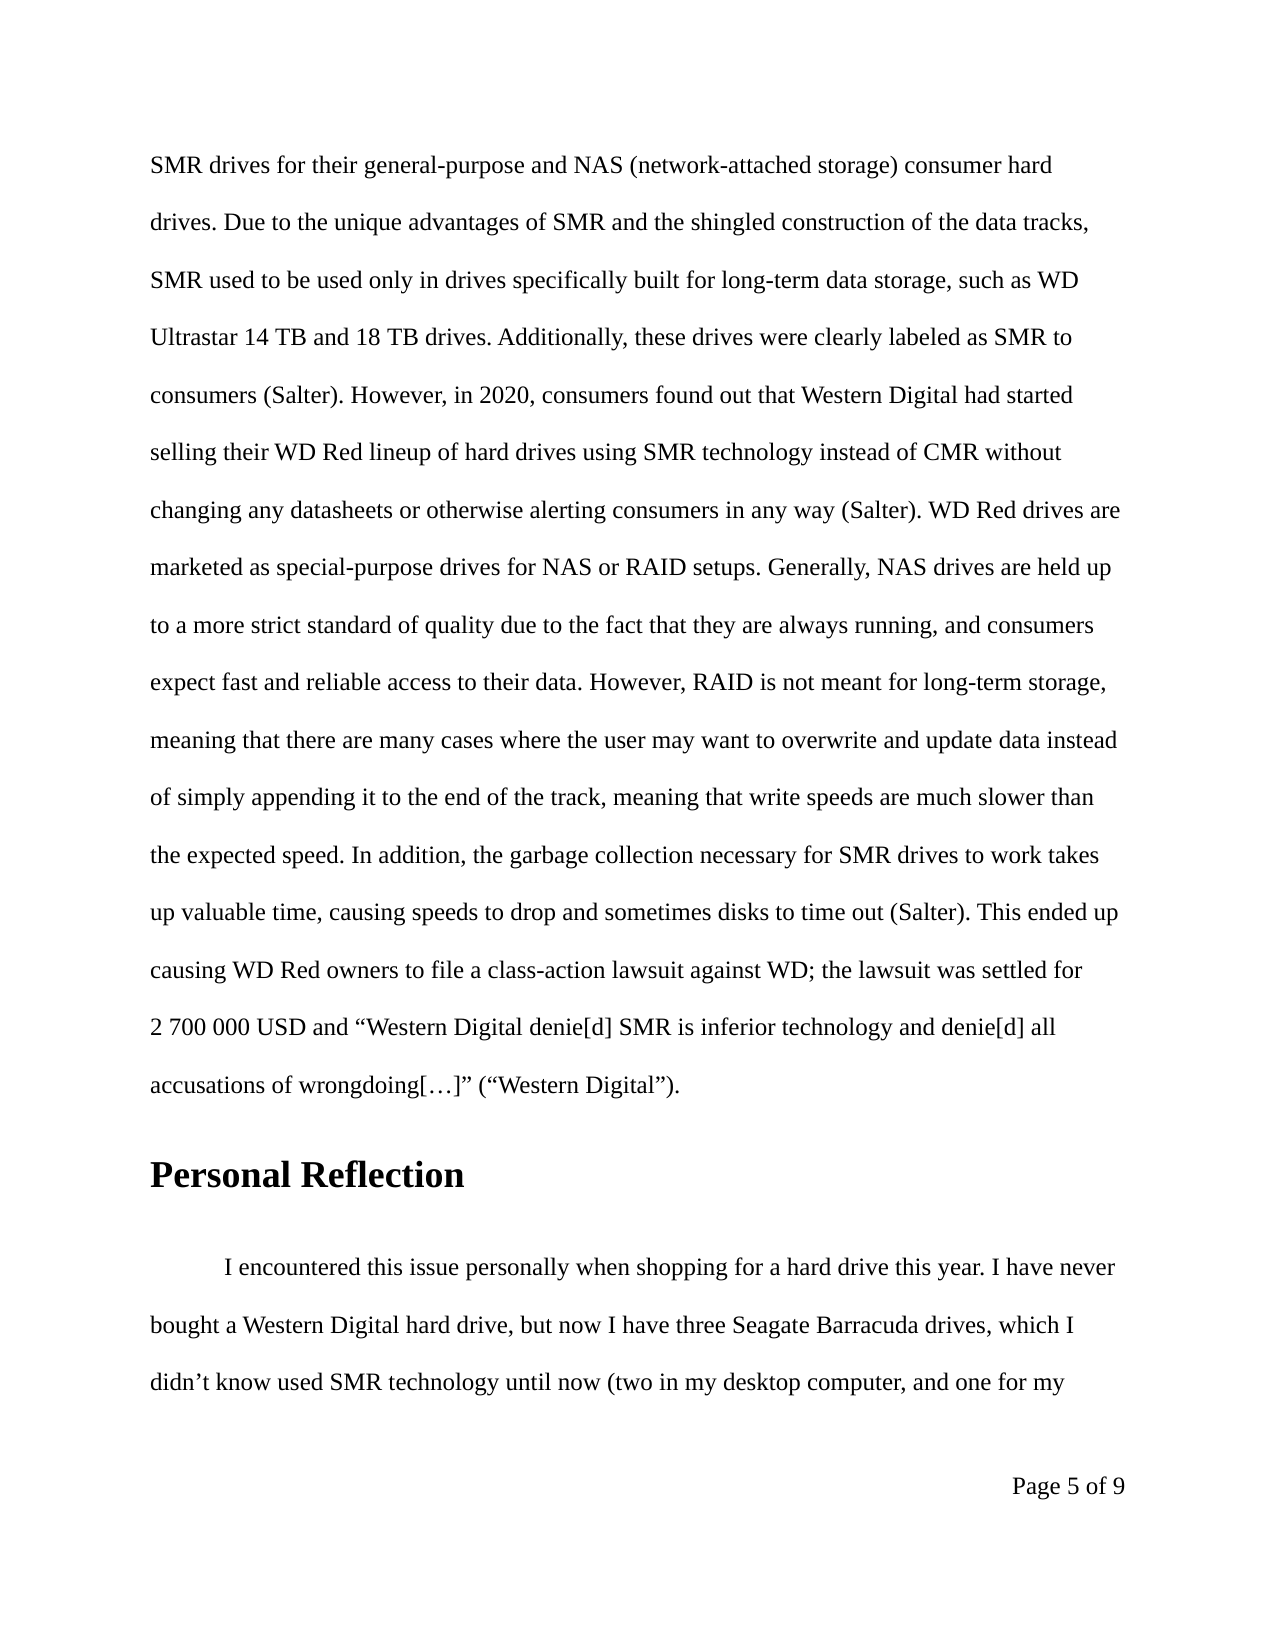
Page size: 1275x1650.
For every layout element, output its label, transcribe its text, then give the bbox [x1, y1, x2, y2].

text SMR drives for their general-purpose and NAS (network-attached storage) consumer hard drives. Due to the unique advantages of SMR and the shingled construction of the data tracks, SMR used to be used only in drives specifically built for long-term data storage, such as WD Ultrastar 14 TB and 18 TB drives. Additionally, these drives were clearly labeled as SMR to consumers (Salter). However, in 2020, consumers found out that Western Digital had started selling their WD Red lineup of hard drives using SMR technology instead of CMR without changing any datasheets or otherwise alerting consumers in any way (Salter). WD Red drives are marketed as special-purpose drives for NAS or RAID setups. Generally, NAS drives are held up to a more strict standard of quality due to the fact that they are always running, and consumers expect fast and reliable access to their data. However, RAID is not meant for long-term storage, meaning that there are many cases where the user may want to overwrite and update data instead of simply appending it to the end of the track, meaning that write speeds are much slower than the expected speed. In addition, the garbage collection necessary for SMR drives to work takes up valuable time, causing speeds to drop and sometimes disks to time out (Salter). This ended up causing WD Red owners to file a class-action lawsuit against WD; the lawsuit was settled for 2 700 000 USD and “Western Digital denie[d] SMR is inferior technology and denie[d] all accusations of wrongdoing[…]” (“Western Digital”). [150, 150, 1125, 1099]
text I encountered this issue personally when shopping for a hard drive this year. I have never bought a Western Digital hard drive, but now I have three Seagate Barracuda drives, which I didn’t know used SMR technology until now (two in my desktop computer, and one for my [150, 1252, 1125, 1396]
subtitle Personal Reflection [150, 1152, 1125, 1196]
